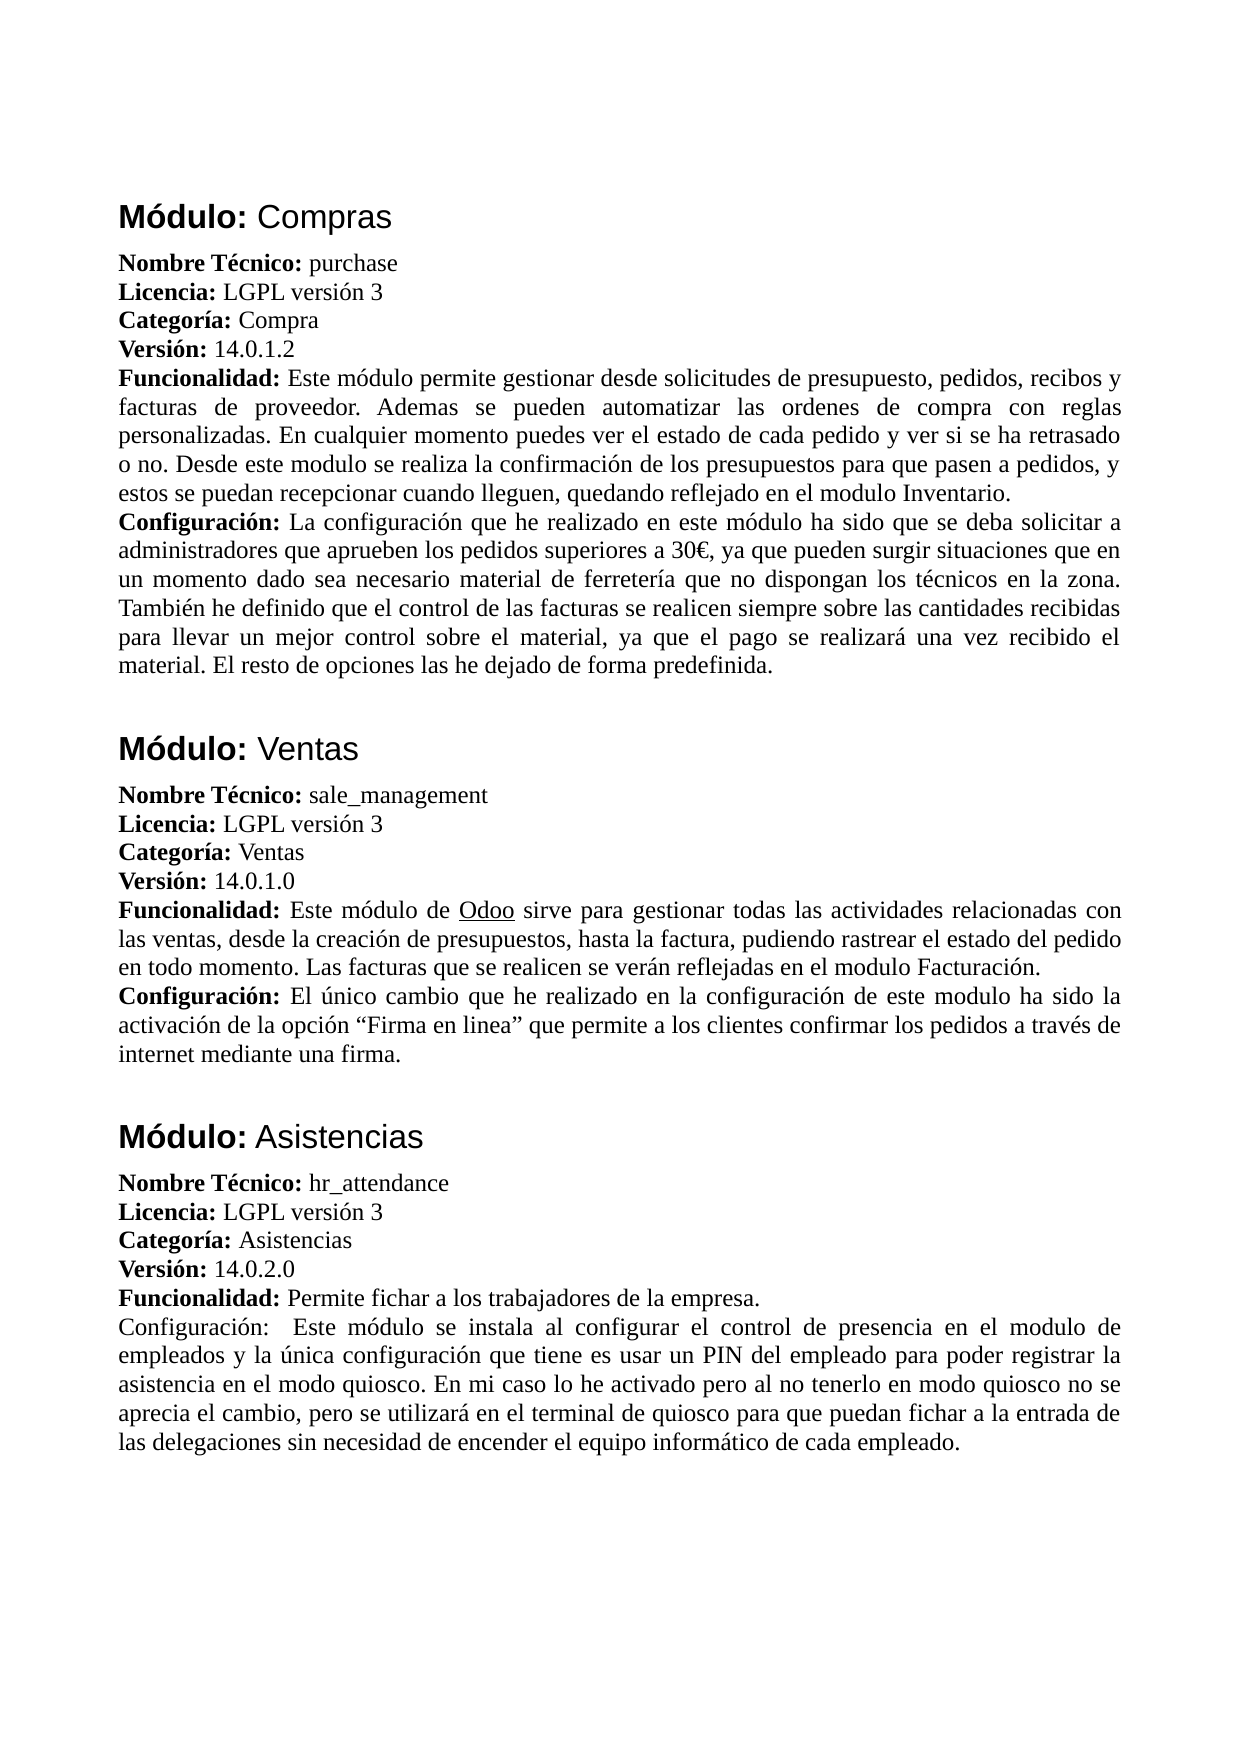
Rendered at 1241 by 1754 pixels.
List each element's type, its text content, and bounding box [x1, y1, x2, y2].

subtitle Módulo: Ventas [118, 729, 1122, 767]
text Versión: 14.0.2.0 [118, 1254, 1122, 1283]
text Configuración: Este módulo se instala al configurar el control de presencia en el modulo de empleados y la única configuración que tiene es usar un PIN del empleado para poder registrar la asistencia en el modo quiosco. En mi caso lo he activado pero al no tenerlo en modo quiosco no se aprecia el cambio, pero se utilizará en el terminal de quiosco para que puedan fichar a la entrada de las delegaciones sin necesidad de encender el equipo informático de cada empleado. [118, 1312, 1122, 1455]
text Versión: 14.0.1.2 [118, 334, 1122, 363]
text Licencia: LGPL versión 3 [118, 1197, 1122, 1225]
text Nombre Técnico: purchase [118, 248, 1122, 277]
subtitle Módulo: Asistencias [118, 1117, 1122, 1155]
text Configuración: La configuración que he realizado en este módulo ha sido que se deba solicitar a administradores que aprueben los pedidos superiores a 30€, ya que pueden surgir situaciones que en un momento dado sea necesario material de ferretería que no dispongan los técnicos en la zona. También he definido que el control de las facturas se realicen siempre sobre las cantidades recibidas para llevar un mejor control sobre el material, ya que el pago se realizará una vez recibido el material. El resto de opciones las he dejado de forma predefinida. [118, 507, 1122, 679]
text Funcionalidad: Este módulo de Odoo sirve para gestionar todas las actividades relacionadas con las ventas, desde la creación de presupuestos, hasta la factura, pudiendo rastrear el estado del pedido en todo momento. Las facturas que se realicen se verán reflejadas en el modulo Facturación. [118, 895, 1122, 981]
text Licencia: LGPL versión 3 [118, 277, 1122, 306]
text Configuración: El único cambio que he realizado en la configuración de este modulo ha sido la activación de la opción “Firma en linea” que permite a los clientes confirmar los pedidos a través de internet mediante una firma. [118, 981, 1122, 1067]
text Categoría: Asistencias [118, 1225, 1122, 1254]
text Licencia: LGPL versión 3 [118, 809, 1122, 837]
text Versión: 14.0.1.0 [118, 866, 1122, 895]
text Nombre Técnico: hr_attendance [118, 1168, 1122, 1197]
subtitle Módulo: Compras [118, 197, 1122, 236]
text Nombre Técnico: sale_management [118, 780, 1122, 809]
text Funcionalidad: Permite fichar a los trabajadores de la empresa. [118, 1283, 1122, 1312]
text Funcionalidad: Este módulo permite gestionar desde solicitudes de presupuesto, pedidos, recibos y facturas de proveedor. Ademas se pueden automatizar las ordenes de compra con reglas personalizadas. En cualquier momento puedes ver el estado de cada pedido y ver si se ha retrasado o no. Desde este modulo se realiza la confirmación de los presupuestos para que pasen a pedidos, y estos se puedan recepcionar cuando lleguen, quedando reflejado en el modulo Inventario. [118, 363, 1122, 507]
text Categoría: Ventas [118, 837, 1122, 866]
text Categoría: Compra [118, 306, 1122, 334]
